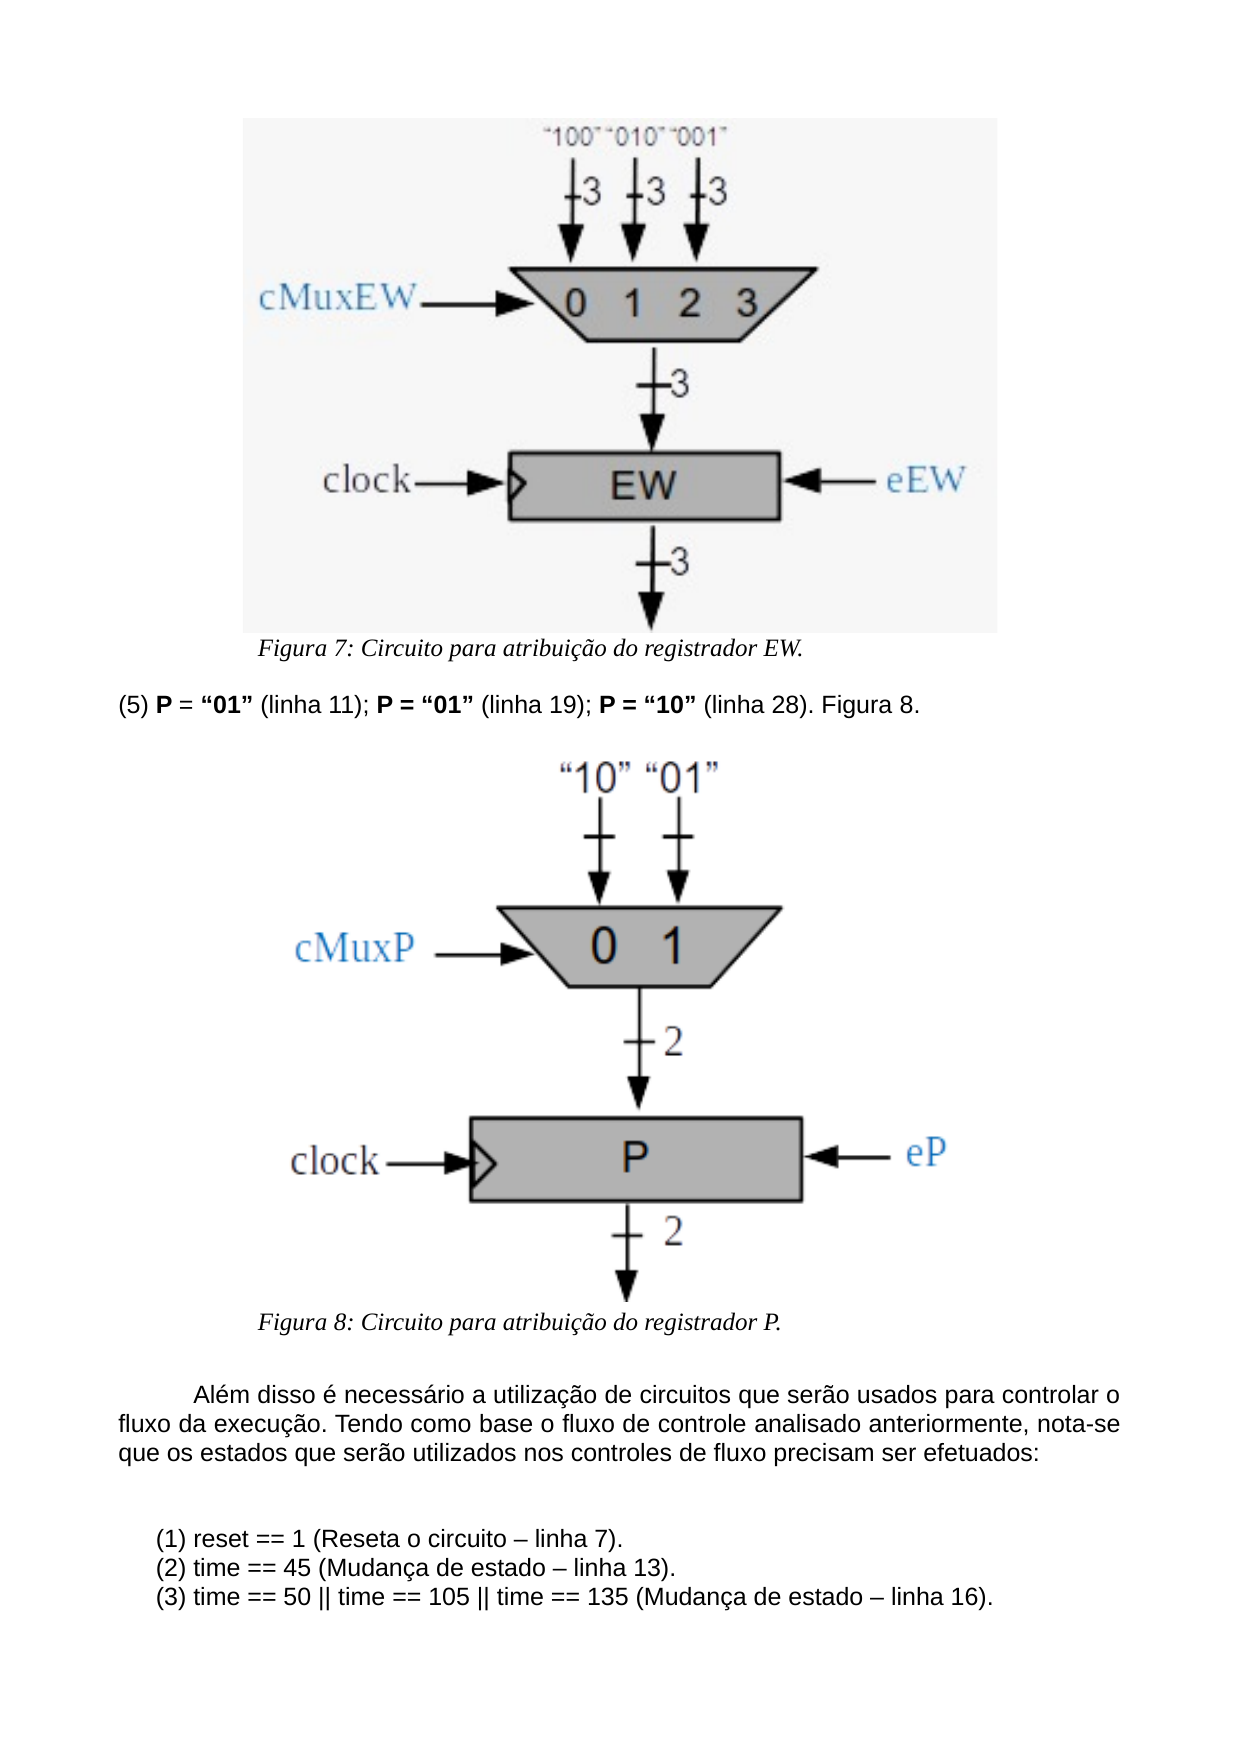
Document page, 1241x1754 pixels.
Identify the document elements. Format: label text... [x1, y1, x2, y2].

picture [257, 760, 983, 1302]
list Figura 2.7: Circuito para atribuição do registrador EW. [258, 633, 983, 662]
picture [242, 118, 998, 633]
list time == 45 (Mudança de estado – linha 13). [156, 1553, 1122, 1582]
list reset == 1 (Reseta o circuito – linha 7). [156, 1524, 1122, 1553]
list time == 50 || time == 105 || time == 135 (Mudança de estado – linha 16). [156, 1582, 1122, 1610]
text Figura 2.8: Circuito para atribuição do registrador P. [258, 1302, 983, 1336]
list P = “01” (linha 11); P = “01” (linha 19); P = “10” (linha 28). Figura 2.8. [118, 690, 1122, 719]
text Além disso é necessário a utilização de circuitos que serão usados para controlar o fluxo da execução. Tendo como base o fluxo de controle analisado anteriormente, nota-se que os estados que serão utilizados nos controles de fluxo precisam ser efetuados: [118, 1380, 1122, 1467]
